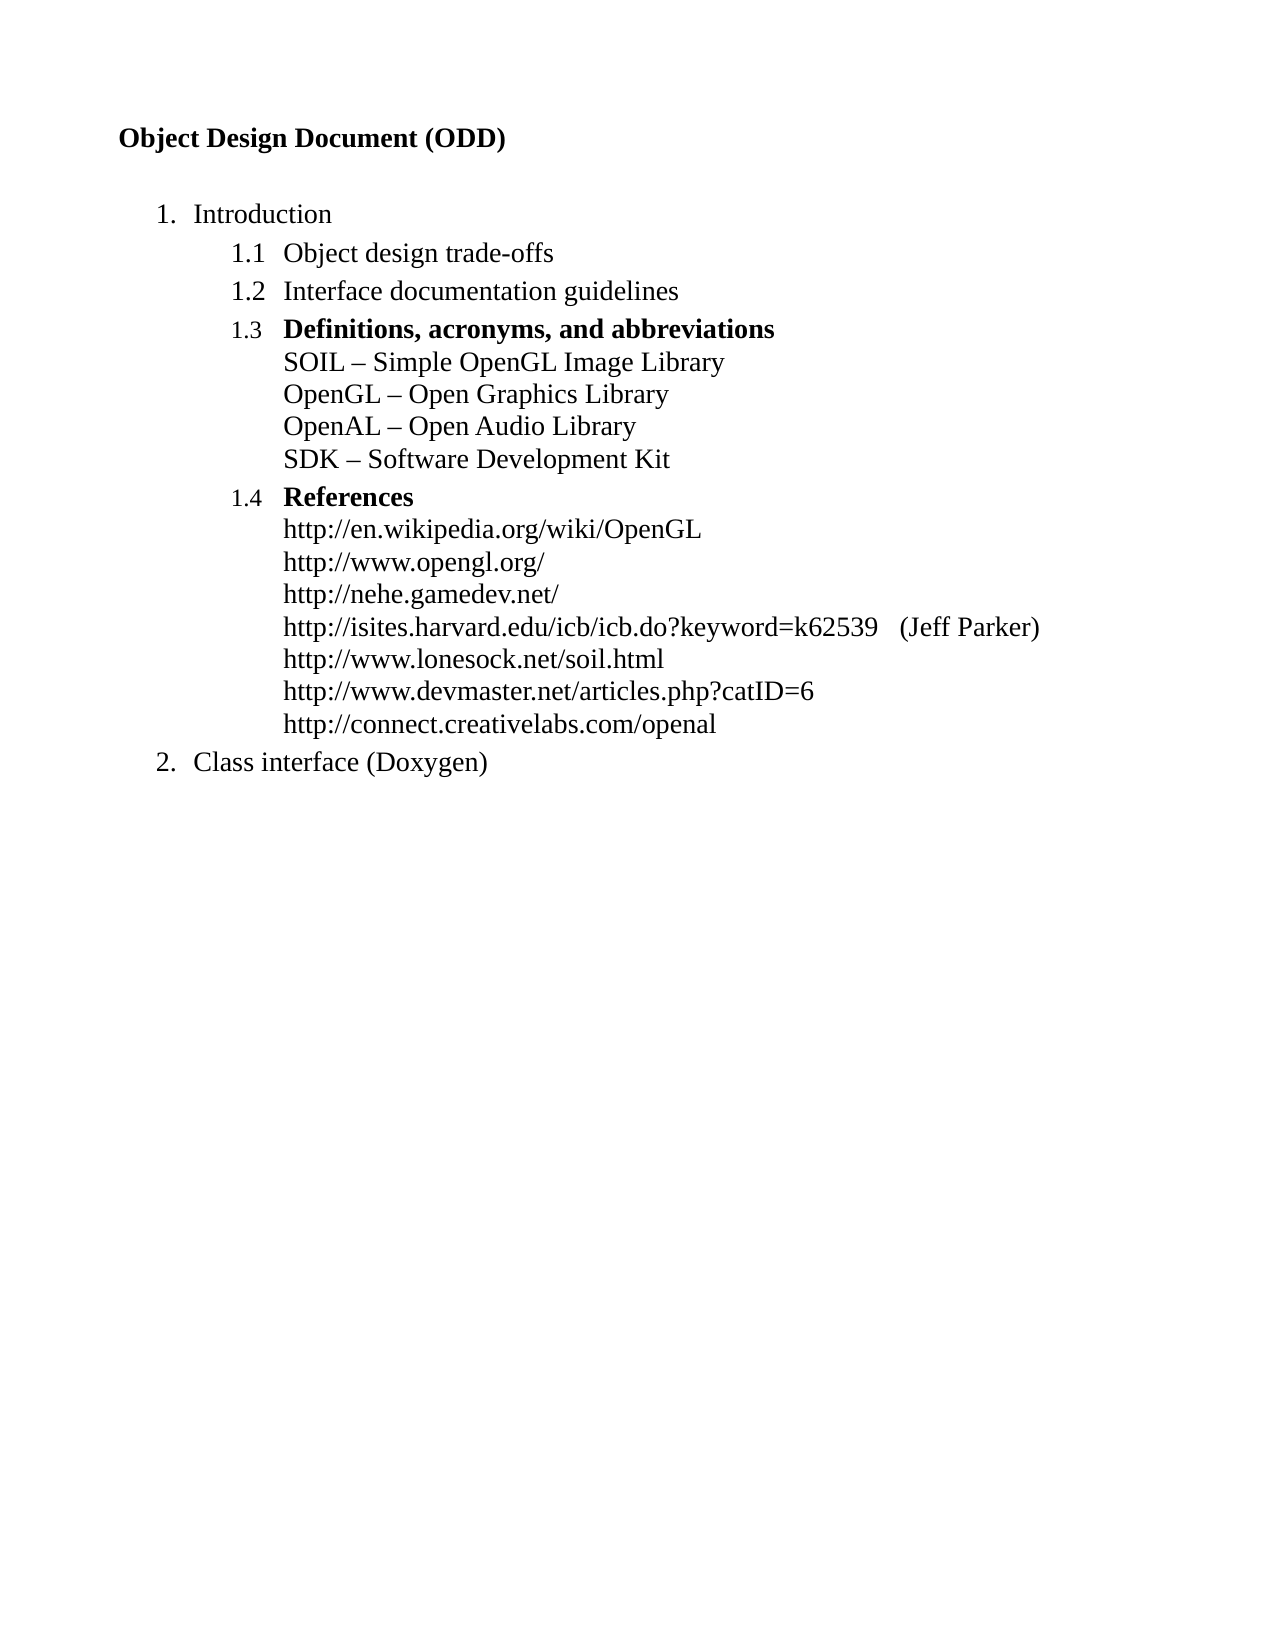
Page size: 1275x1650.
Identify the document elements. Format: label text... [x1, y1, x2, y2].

list Interface documentation guidelines [231, 274, 1157, 306]
list Object Design Document (ODD) [118, 121, 1157, 153]
list Introduction [156, 197, 1157, 230]
list Definitions, acronyms, and abbreviations SOIL – Simple OpenGL Image Library OpenGL – Open Graphics Library OpenAL – Open Audio Library SDK – Software Development Kit [231, 312, 1157, 474]
list Class interface (Doxygen) [156, 745, 1157, 777]
list References http://en.wikipedia.org/wiki/OpenGL http://www.opengl.org/ http://nehe.gamedev.net/ http://isites.harvard.edu/icb/icb.do?keyword=k62539 (Jeff Parker) http://www.lonesock.net/soil.html http://www.devmaster.net/articles.php?catID=6 http://connect.creativelabs.com/openal [231, 480, 1157, 739]
list Object design trade-offs [231, 236, 1157, 268]
